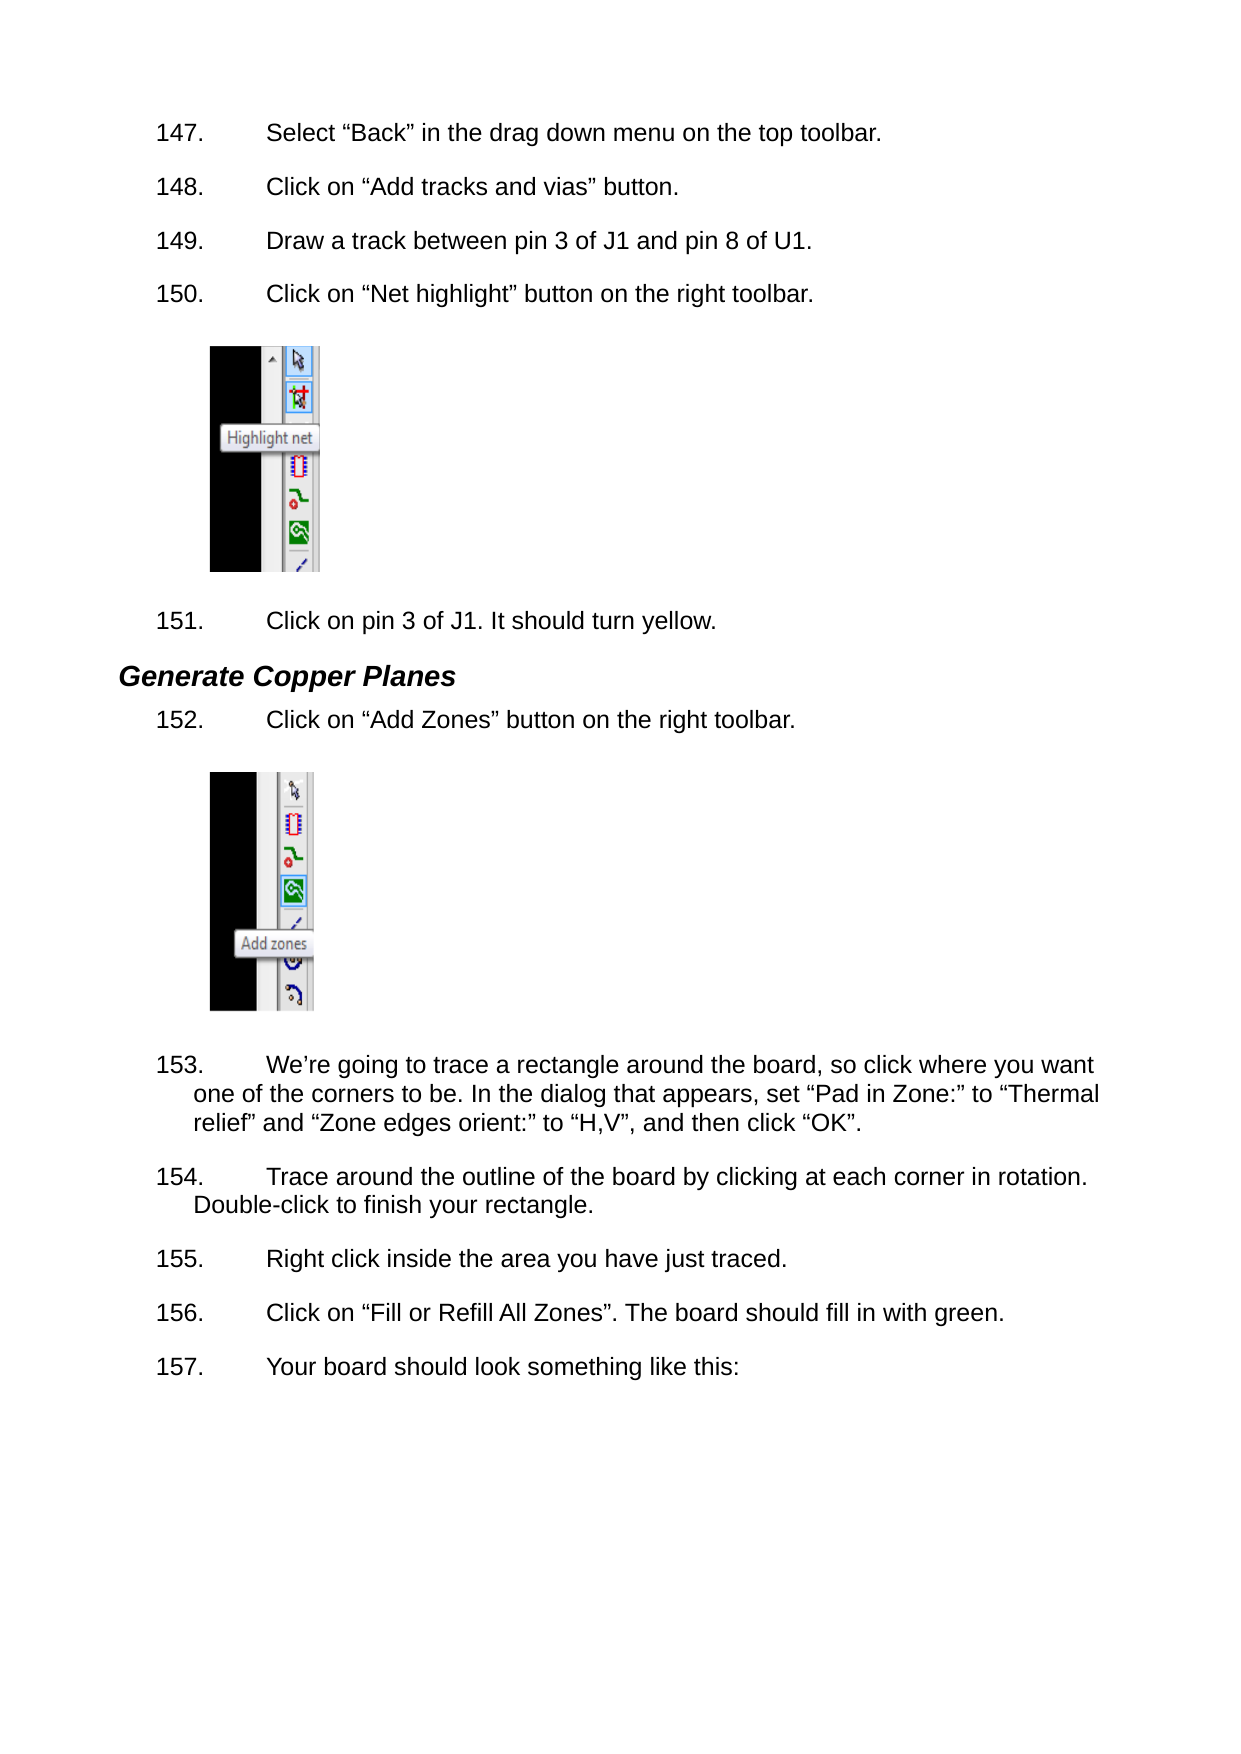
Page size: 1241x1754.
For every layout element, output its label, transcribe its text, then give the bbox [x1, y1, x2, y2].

list Your board should look something like this: [156, 1352, 1122, 1380]
list Draw a track between pin 3 of J1 and pin 8 of U1. [156, 226, 1122, 254]
list Click on pin 3 of J1. It should turn yellow. [156, 606, 1122, 634]
list Click on “Add tracks and vias” button. [156, 172, 1122, 201]
list Select “Back” in the drag down menu on the top toolbar. [156, 118, 1122, 147]
list We’re going to trace a rectangle around the board, so click where you want one of the corners to be. In the dialog that appears, set “Pad in Zone:” to “Thermal relief” and “Zone edges orient:” to “H,V”, and then click “OK”. [156, 1050, 1122, 1137]
list Click on “Add Zones” button on the right toolbar. [156, 705, 1122, 1025]
picture [209, 346, 320, 572]
picture [209, 772, 314, 1017]
list Click on “Net highlight” button on the right toolbar. [156, 279, 1122, 581]
subtitle Generate Copper Planes [118, 659, 1122, 693]
list Right click inside the area you have just traced. [156, 1244, 1122, 1273]
list Trace around the outline of the board by clicking at each corner in rotation. Double-click to finish your rectangle. [156, 1162, 1122, 1219]
list Click on “Fill or Refill All Zones”. The board should fill in with green. [156, 1298, 1122, 1327]
